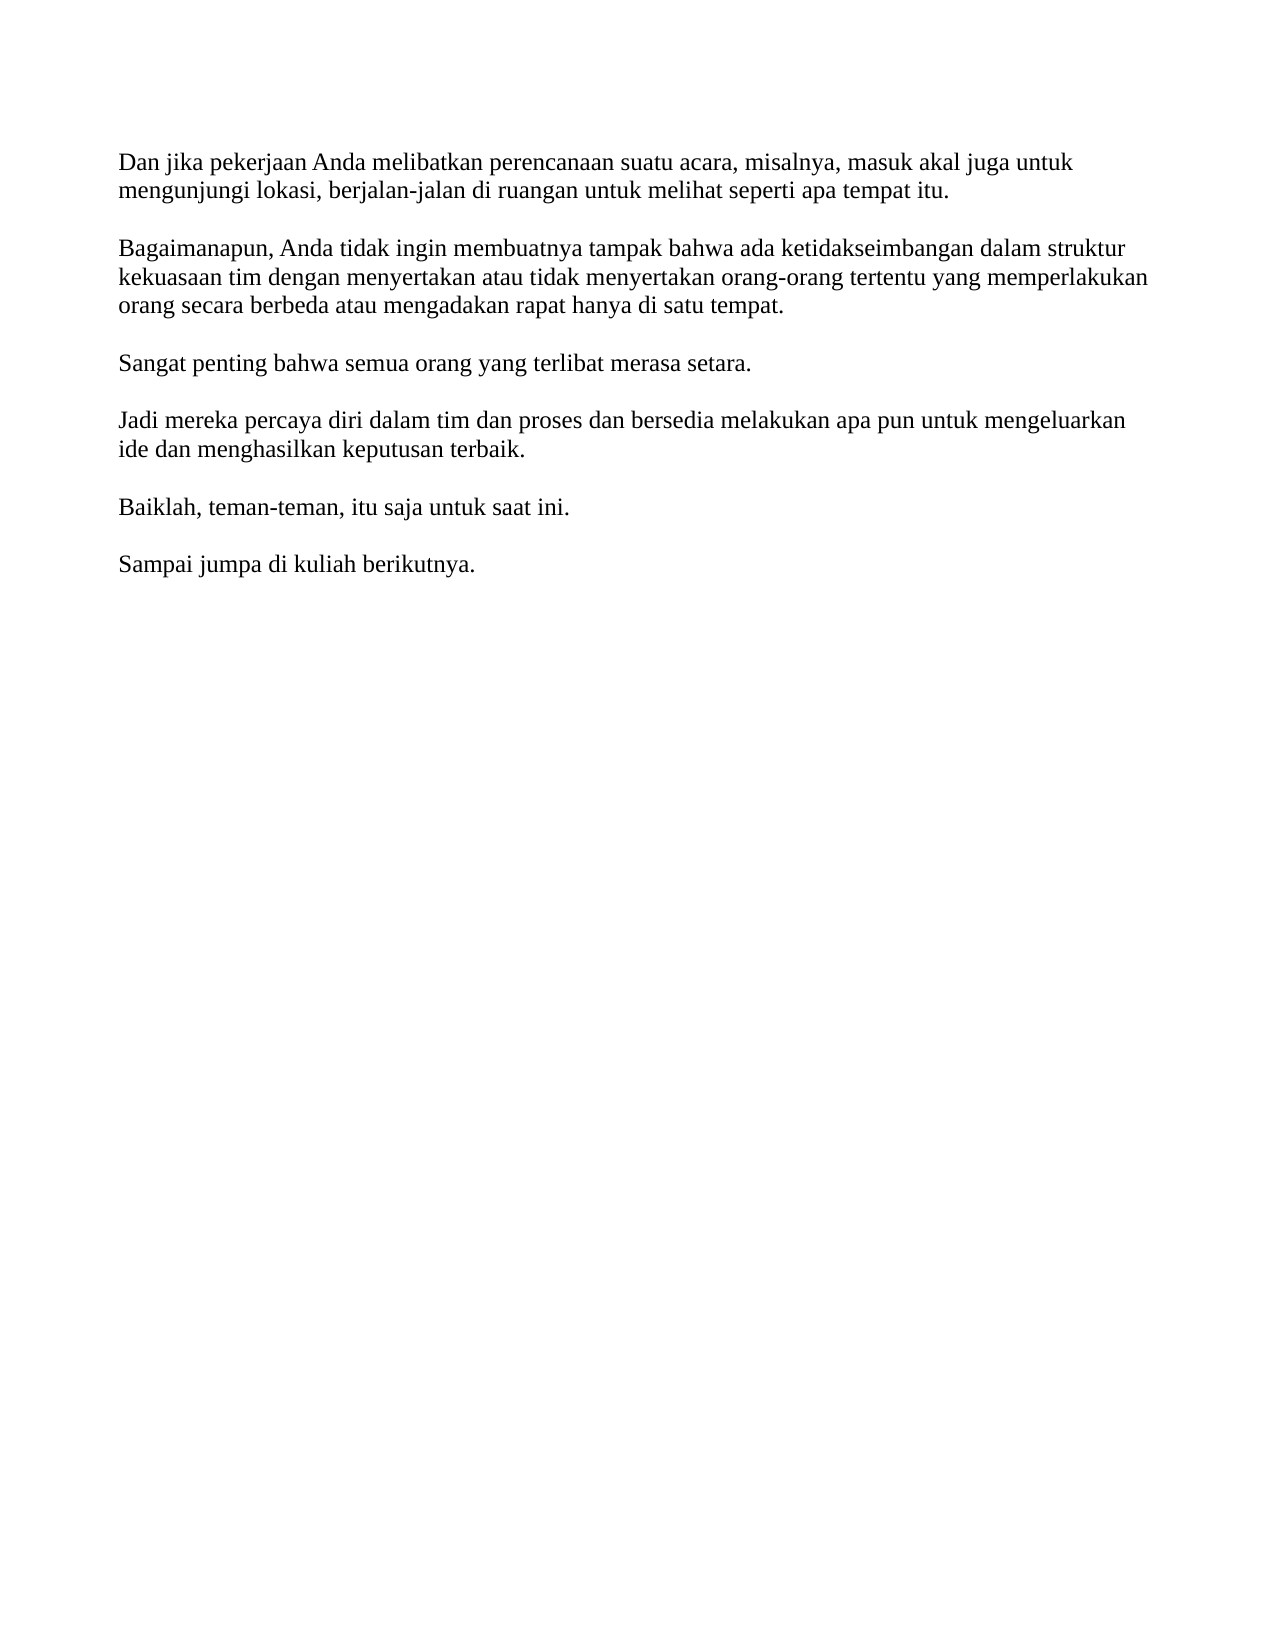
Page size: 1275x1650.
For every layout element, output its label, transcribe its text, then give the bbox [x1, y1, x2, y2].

text Sampai jumpa di kuliah berikutnya. [118, 549, 1157, 578]
text Bagaimanapun, Anda tidak ingin membuatnya tampak bahwa ada ketidakseimbangan dalam struktur kekuasaan tim dengan menyertakan atau tidak menyertakan orang-orang tertentu yang memperlakukan orang secara berbeda atau mengadakan rapat hanya di satu tempat. [118, 233, 1157, 319]
text Baiklah, teman-teman, itu saja untuk saat ini. [118, 492, 1157, 521]
text Sangat penting bahwa semua orang yang terlibat merasa setara. [118, 348, 1157, 377]
text Jadi mereka percaya diri dalam tim dan proses dan bersedia melakukan apa pun untuk mengeluarkan ide dan menghasilkan keputusan terbaik. [118, 406, 1157, 463]
text Dan jika pekerjaan Anda melibatkan perencanaan suatu acara, misalnya, masuk akal juga untuk mengunjungi lokasi, berjalan-jalan di ruangan untuk melihat seperti apa tempat itu. [118, 147, 1157, 204]
